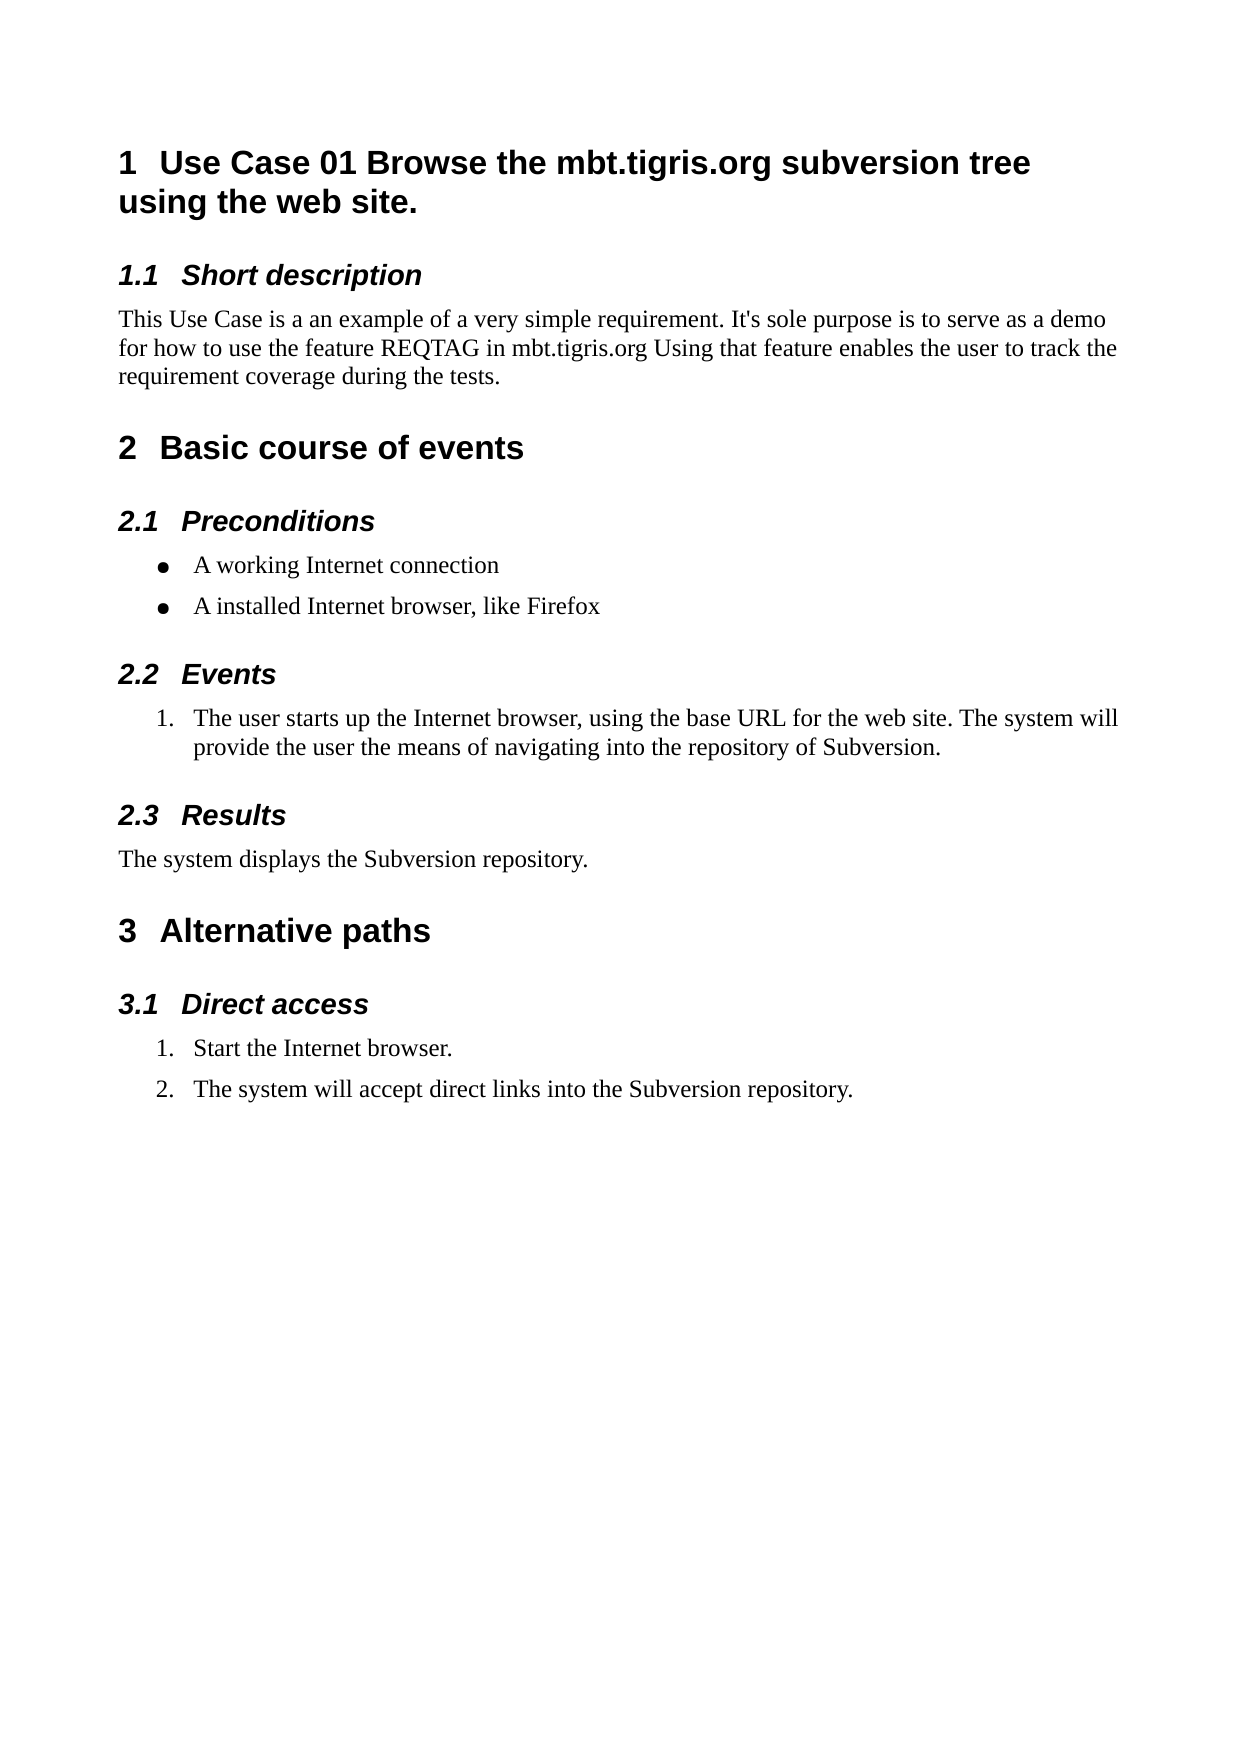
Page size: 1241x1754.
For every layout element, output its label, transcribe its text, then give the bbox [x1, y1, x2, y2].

subtitle Results [118, 798, 1122, 832]
list The user starts up the Internet browser, using the base URL for the web site. The system will provide the user the means of navigating into the repository of Subversion. [156, 703, 1122, 761]
subtitle Events [118, 657, 1122, 691]
list A working Internet connection [156, 550, 1122, 579]
subtitle Use Case 01 Browse the mbt.tigris.org subversion tree using the web site. [118, 143, 1122, 220]
subtitle Direct access [118, 987, 1122, 1020]
list A installed Internet browser, like Firefox [156, 591, 1122, 620]
subtitle Preconditions [118, 504, 1122, 537]
text The system displays the Subversion repository. [118, 844, 1122, 873]
subtitle Basic course of events [118, 428, 1122, 466]
text This Use Case is a an example of a very simple requirement. It's sole purpose is to serve as a demo for how to use the feature REQTAG in mbt.tigris.org Using that feature enables the user to track the requirement coverage during the tests. [118, 304, 1122, 390]
list Start the Internet browser. [156, 1033, 1122, 1062]
list The system will accept direct links into the Subversion repository. [156, 1074, 1122, 1103]
subtitle Short description [118, 258, 1122, 291]
subtitle Alternative paths [118, 911, 1122, 949]
